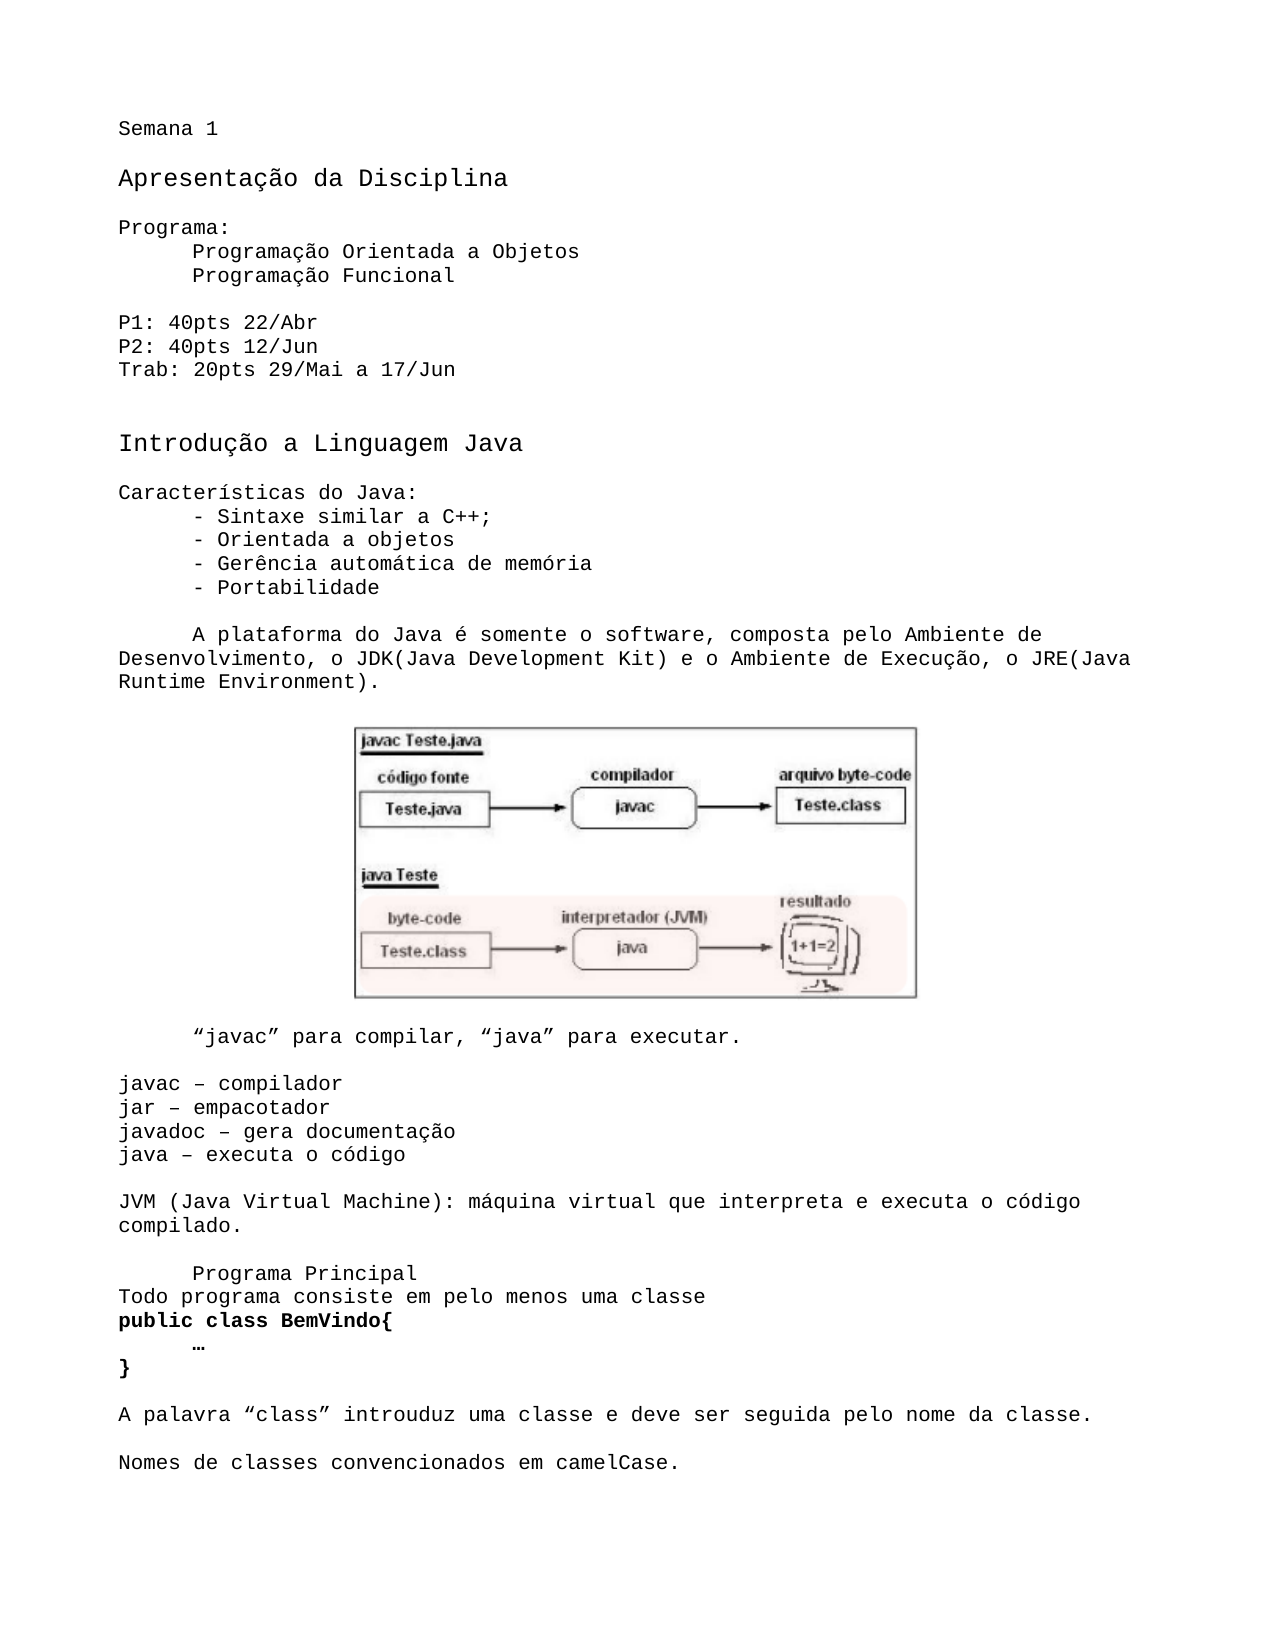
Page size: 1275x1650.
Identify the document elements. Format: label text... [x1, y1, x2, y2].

text } [118, 1357, 1157, 1381]
text - Orientada a objetos [118, 529, 1157, 553]
text A palavra “class” introuduz uma classe e deve ser seguida pelo nome da classe. [118, 1404, 1157, 1428]
text P2: 40pts 12/Jun [118, 336, 1157, 359]
text Nomes de classes convencionados em camelCase. [118, 1452, 1157, 1475]
text Programação Funcional [118, 265, 1157, 288]
text Todo programa consiste em pelo menos uma classe [118, 1286, 1157, 1310]
text Introdução a Linguagem Java [118, 430, 1157, 458]
text “javac” para compilar, “java” para executar. [118, 1026, 1157, 1050]
picture [353, 718, 922, 1013]
text javadoc – gera documentação [118, 1121, 1157, 1144]
text jar – empacotador [118, 1097, 1157, 1121]
text Apresentação da Disciplina [118, 165, 1157, 194]
text - Sintaxe similar a C++; [118, 506, 1157, 529]
text Semana 1 [118, 118, 1157, 142]
text JVM (Java Virtual Machine): máquina virtual que interpreta e executa o código compilado. [118, 1192, 1157, 1239]
text Trab: 20pts 29/Mai a 17/Jun [118, 359, 1157, 383]
text A plataforma do Java é somente o software, composta pelo Ambiente de Desenvolvimento, o JDK(Java Development Kit) e o Ambiente de Execução, o JRE(Java Runtime Environment). [118, 624, 1157, 695]
text java – executa o código [118, 1144, 1157, 1168]
text Programação Orientada a Objetos [118, 241, 1157, 265]
text - Portabilidade [118, 577, 1157, 600]
text public class BemVindo{ [118, 1310, 1157, 1333]
text … [118, 1333, 1157, 1357]
text P1: 40pts 22/Abr [118, 312, 1157, 336]
text Programa Principal [118, 1262, 1157, 1286]
text Características do Java: [118, 482, 1157, 506]
text Programa: [118, 217, 1157, 241]
text javac – compilador [118, 1073, 1157, 1097]
text - Gerência automática de memória [118, 553, 1157, 577]
